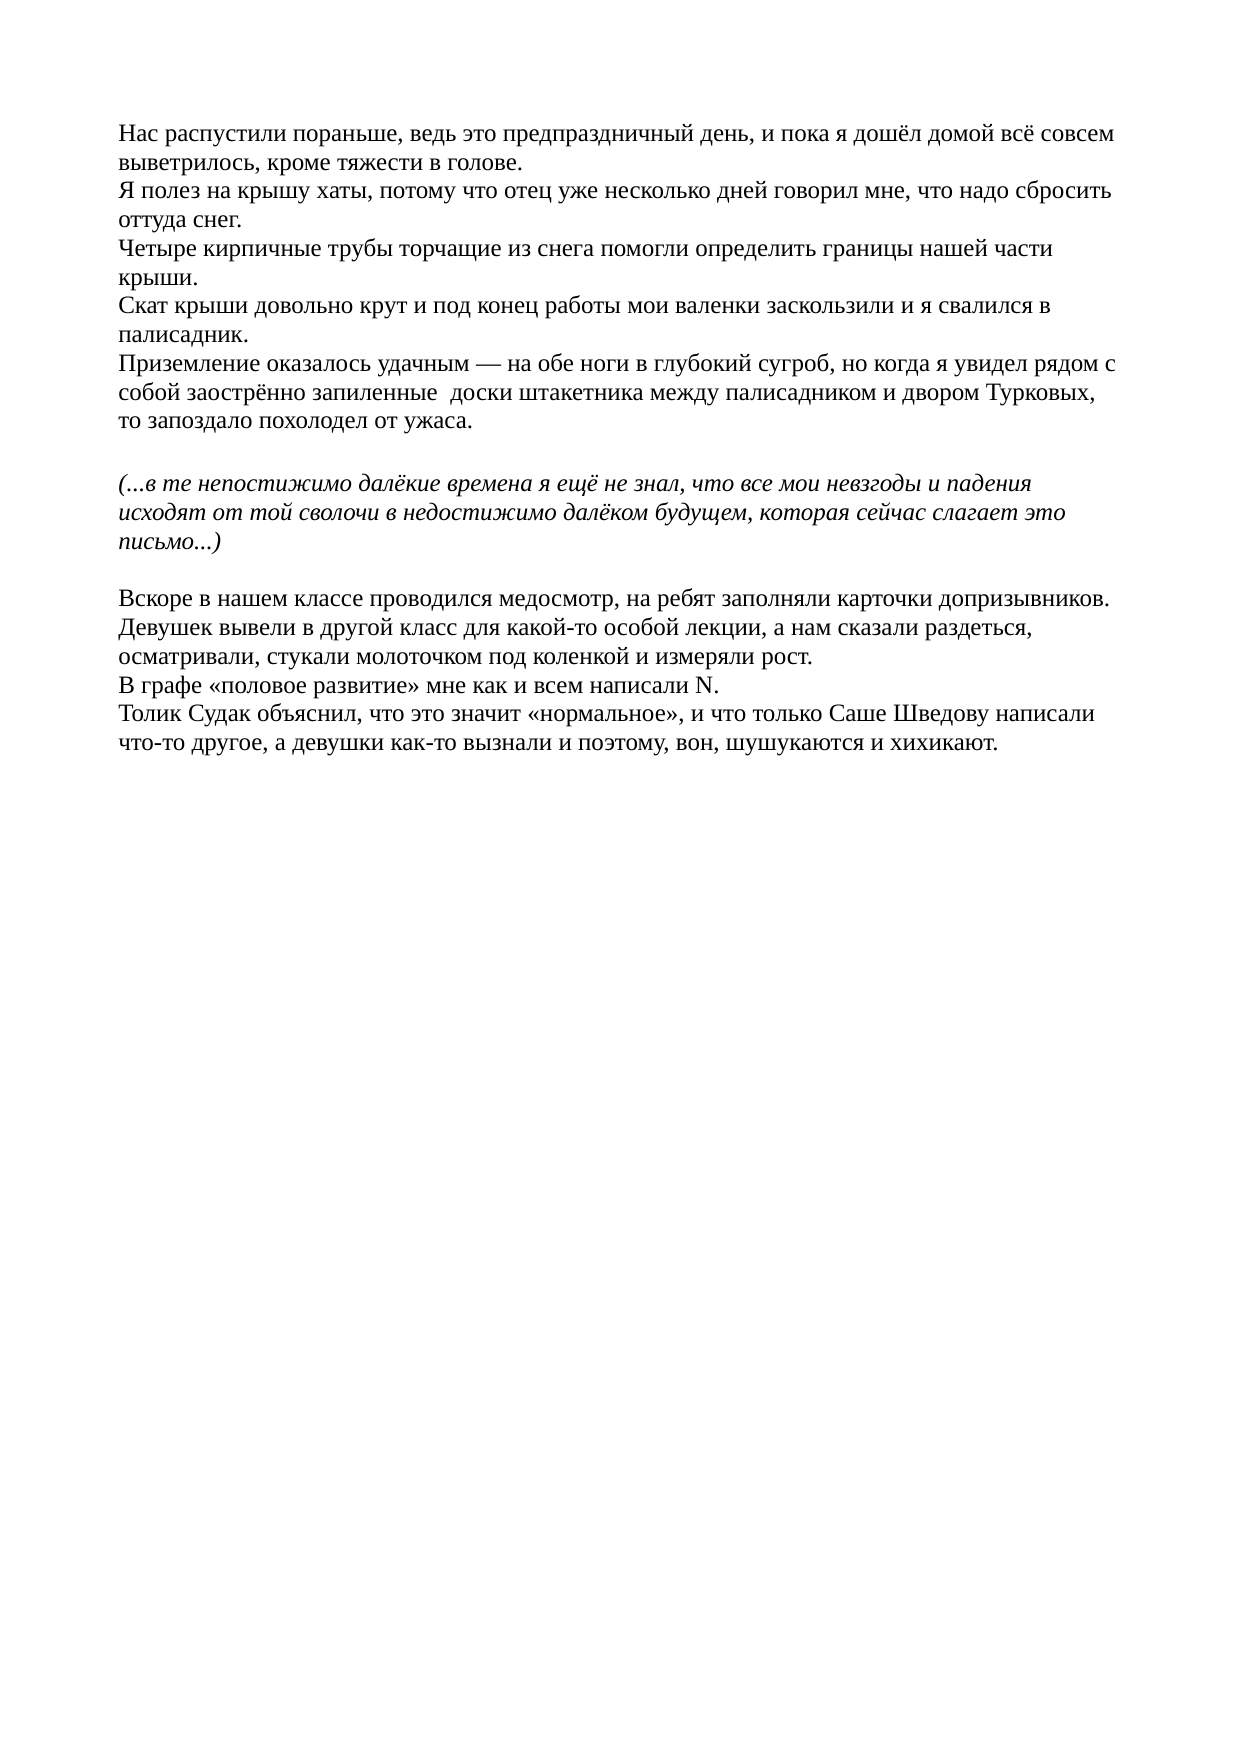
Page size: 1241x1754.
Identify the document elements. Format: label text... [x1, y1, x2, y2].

text (...в те непостижимо далёкие времена я ещё не знал, что все мои невзгоды и падения исходят от той сволочи в недостижимо далёком будущем, которая сейчас слагает это письмо...) [118, 468, 1122, 555]
text В графе «половое развитие» мне как и всем написали N. [118, 670, 1122, 698]
text Толик Судак объяснил, что это значит «нормальное», и что только Саше Шведову написали что-то другое, а девушки как-то вызнали и поэтому, вон, шушукаются и хихикают. [118, 698, 1122, 756]
text Нас распустили пораньше, ведь это предпраздничный день, и пока я дошёл домой всё совсем выветрилось, кроме тяжести в голове. [118, 118, 1122, 176]
text Я полез на крышу хаты, потому что отец уже несколько дней говорил мне, что надо сбросить оттуда снег. [118, 176, 1122, 233]
text Приземление оказалось удачным — на обе ноги в глубокий сугроб, но когда я увидел рядом с собой заострённо запиленные доски штакетника между палисадником и двором Турковых, то запоздало похолодел от ужаса. [118, 348, 1122, 434]
text Вскоре в нашем классе проводился медосмотр, на ребят заполняли карточки допризывников. Девушек вывели в другой класс для какой-то особой лекции, а нам сказали раздеться, осматривали, стукали молоточком под коленкой и измеряли рост. [118, 583, 1122, 670]
text Скат крыши довольно крут и под конец работы мои валенки заскользили и я свалился в палисадник. [118, 291, 1122, 348]
text Четыре кирпичные трубы торчащие из снега помогли определить границы нашей части крыши. [118, 233, 1122, 291]
